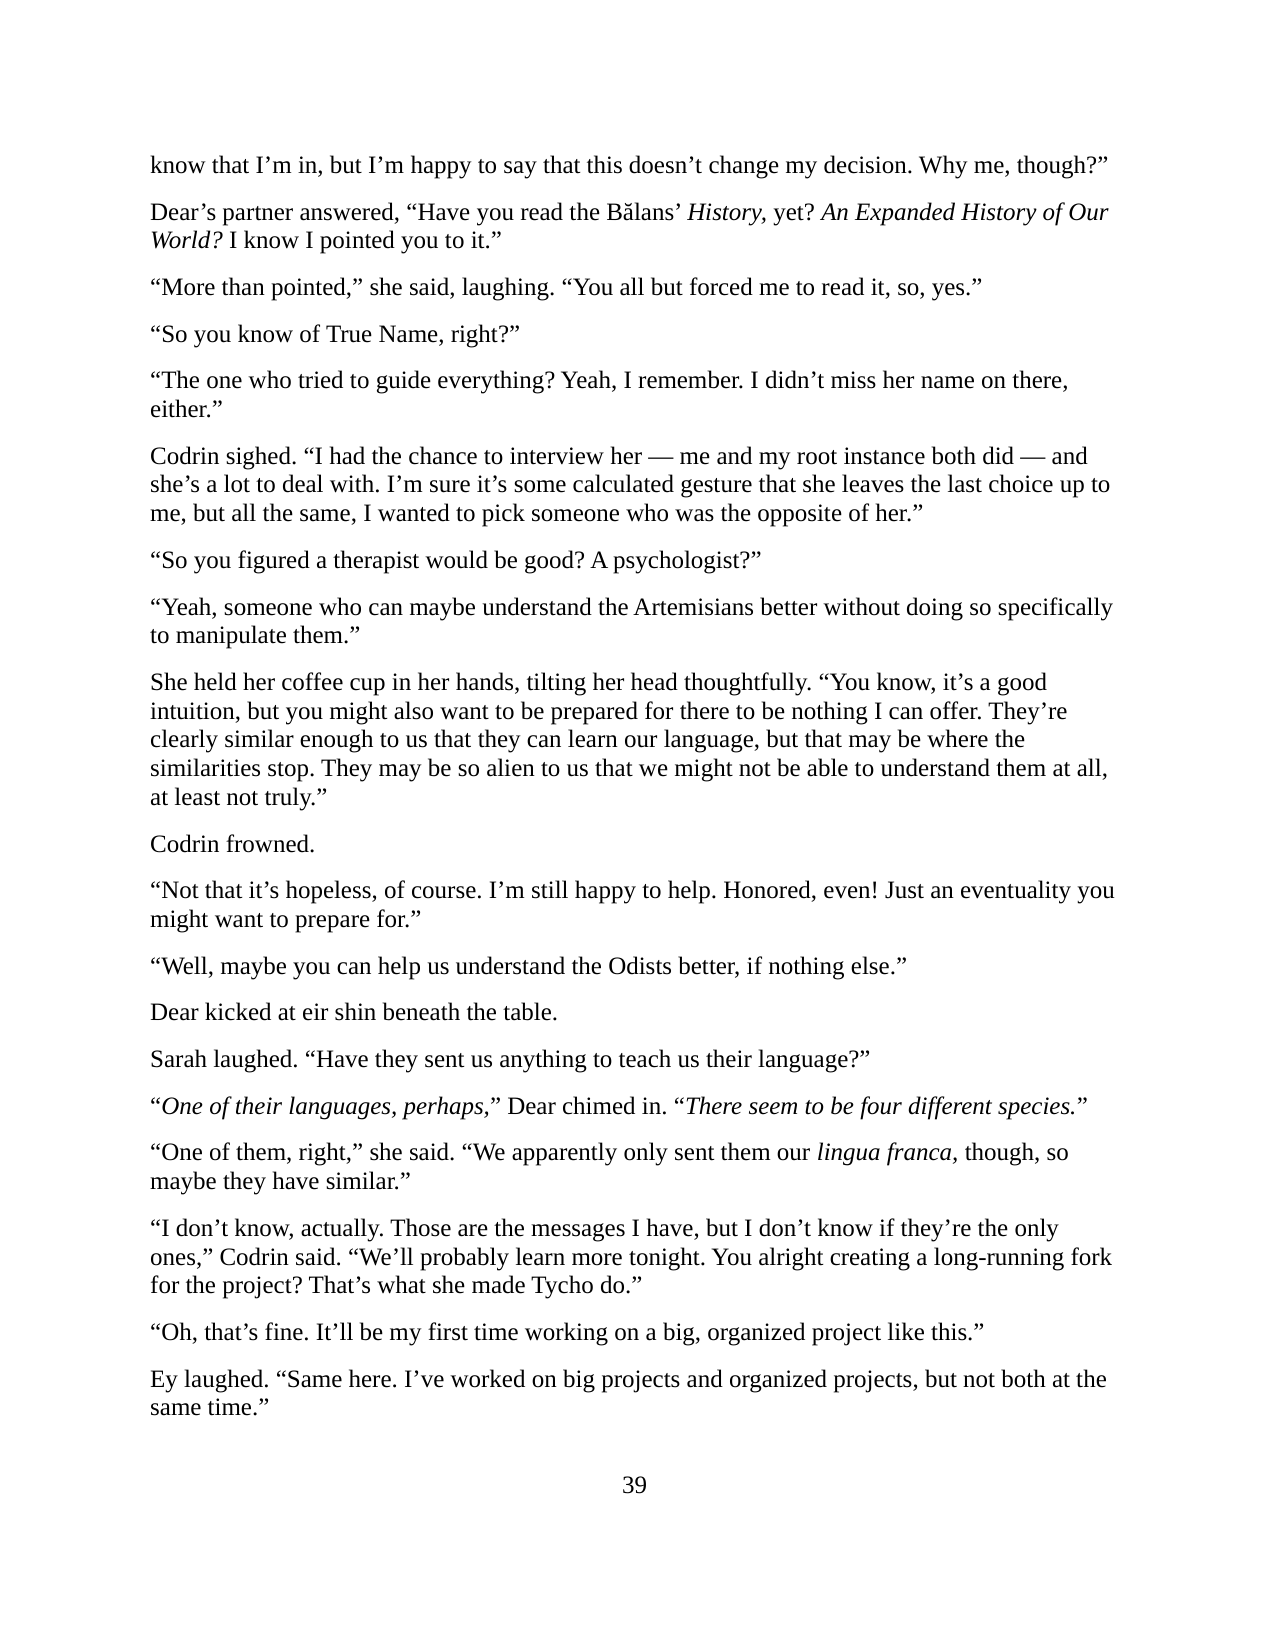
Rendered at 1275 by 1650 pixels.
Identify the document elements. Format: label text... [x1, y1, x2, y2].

text “Well, maybe you can help us understand the Odists better, if nothing else.” [150, 951, 1125, 979]
text “More than pointed,” she said, laughing. “You all but forced me to read it, so, yes.” [150, 272, 1125, 301]
text “One of them, right,” she said. “We apparently only sent them our lingua franca, though, so maybe they have similar.” [150, 1137, 1125, 1195]
text Sarah laughed. “Have they sent us anything to teach us their language?” [150, 1044, 1125, 1073]
text She held her coffee cup in her hands, tilting her head thoughtfully. “You know, it’s a good intuition, but you might also want to be prepared for there to be nothing I can offer. They’re clearly similar enough to us that they can learn our language, but that may be where the similarities stop. They may be so alien to us that we might not be able to understand them at all, at least not truly.” [150, 667, 1125, 811]
text Dear kicked at eir shin beneath the table. [150, 997, 1125, 1026]
text know that I’m in, but I’m happy to say that this doesn’t change my decision. Why me, though?” [150, 150, 1125, 179]
text Codrin sighed. “I had the chance to interview her — me and my root instance both did — and she’s a lot to deal with. I’m sure it’s some calculated gesture that she leaves the last choice up to me, but all the same, I wanted to pick someone who was the opposite of her.” [150, 441, 1125, 527]
text “One of their languages, perhaps,” Dear chimed in. “There seem to be four different species.” [150, 1091, 1125, 1119]
text “So you know of True Name, right?” [150, 319, 1125, 347]
text “So you figured a therapist would be good? A psychologist?” [150, 545, 1125, 574]
text “I don’t know, actually. Those are the messages I have, but I don’t know if they’re the only ones,” Codrin said. “We’ll probably learn more tonight. You alright creating a long-running fork for the project? That’s what she made Tycho do.” [150, 1213, 1125, 1299]
text Ey laughed. “Same here. I’ve worked on big projects and organized projects, but not both at the same time.” [150, 1364, 1125, 1421]
text “The one who tried to guide everything? Yeah, I remember. I didn’t miss her name on there, either.” [150, 365, 1125, 423]
text Dear’s partner answered, “Have you read the Bălans’ History, yet? An Expanded History of Our World? I know I pointed you to it.” [150, 197, 1125, 254]
text “Not that it’s hopeless, of course. I’m still happy to help. Honored, even! Just an eventuality you might want to prepare for.” [150, 875, 1125, 933]
text “Yeah, someone who can maybe understand the Artemisians better without doing so specifically to manipulate them.” [150, 592, 1125, 649]
text Codrin frowned. [150, 829, 1125, 857]
text “Oh, that’s fine. It’ll be my first time working on a big, organized project like this.” [150, 1317, 1125, 1346]
